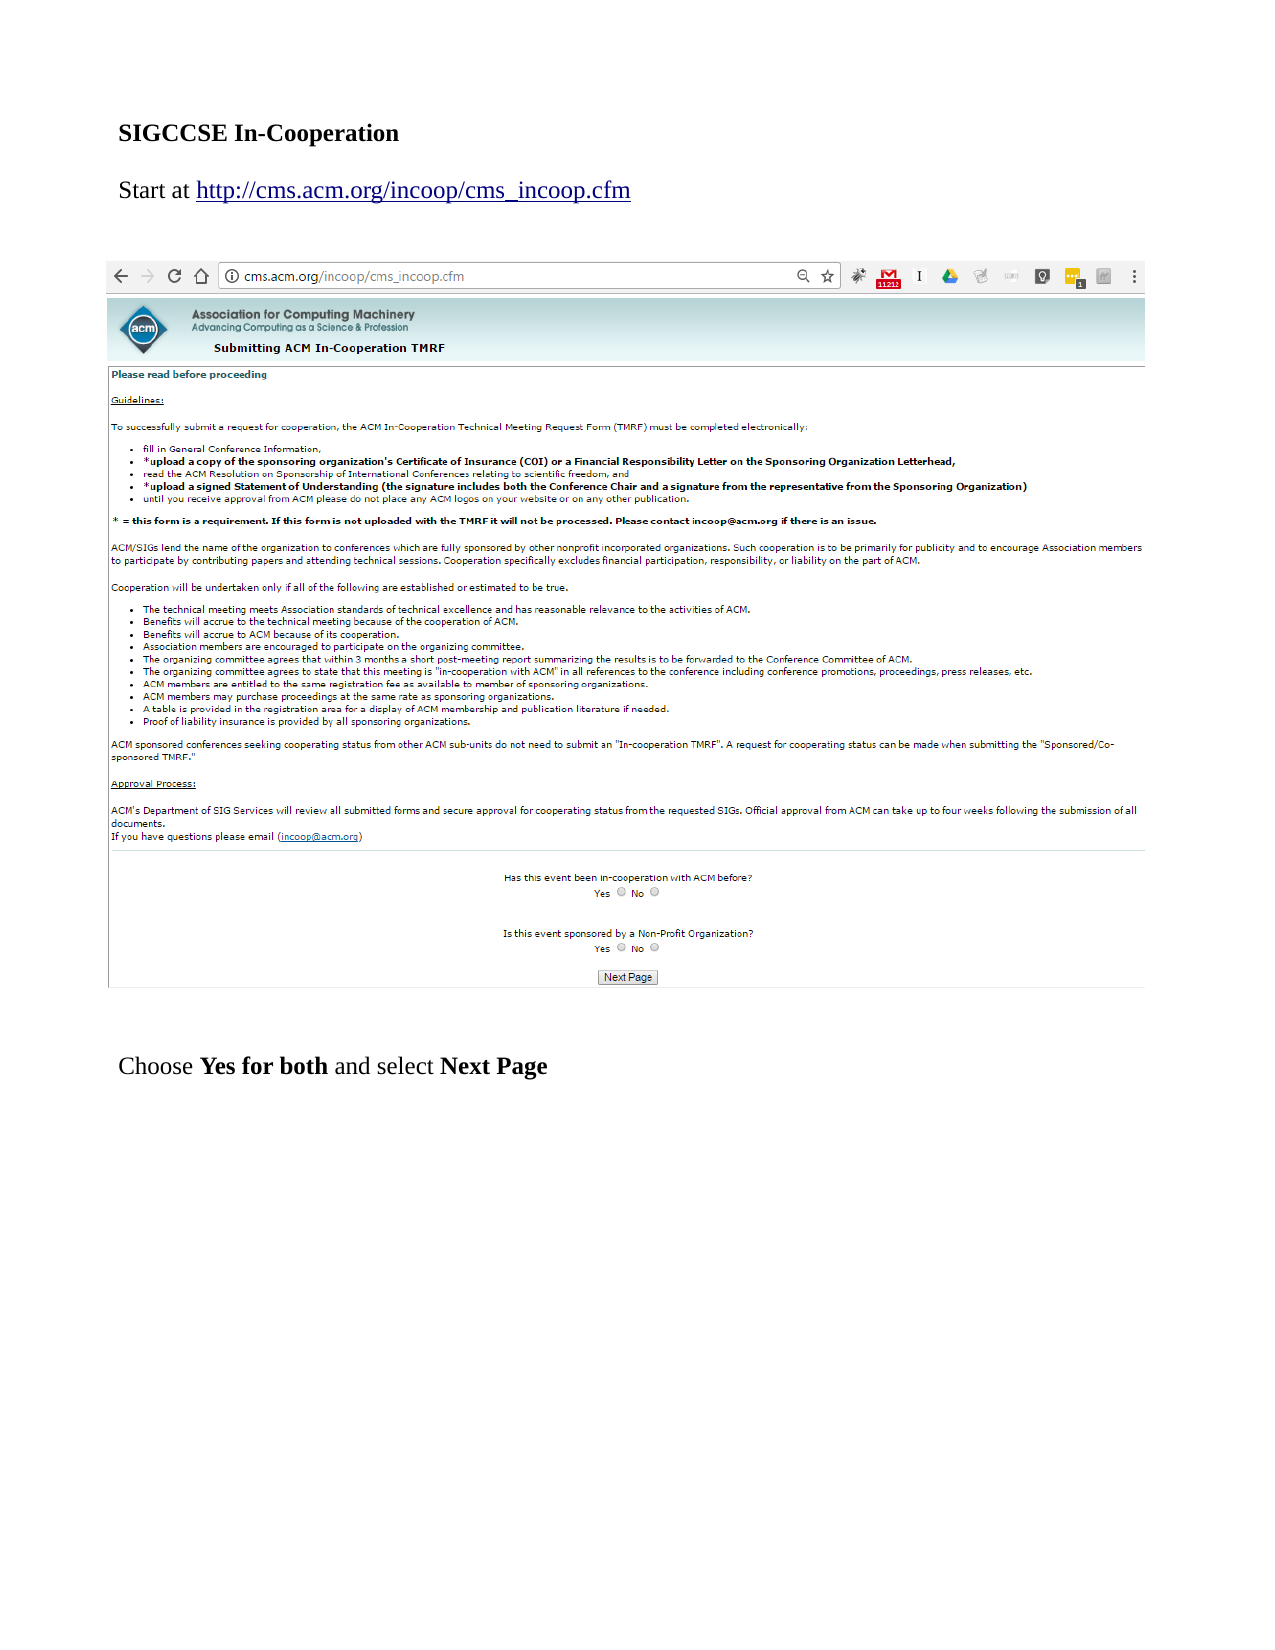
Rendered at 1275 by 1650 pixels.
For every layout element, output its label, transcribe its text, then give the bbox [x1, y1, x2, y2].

text Start at http://cms.acm.org/incoop/cms_incoop.cfm [118, 176, 1157, 233]
text Choose Yes for both and select Next Page [118, 1051, 1157, 1079]
text SIGCCSE In-Cooperation [118, 118, 1157, 147]
picture [106, 261, 1145, 994]
